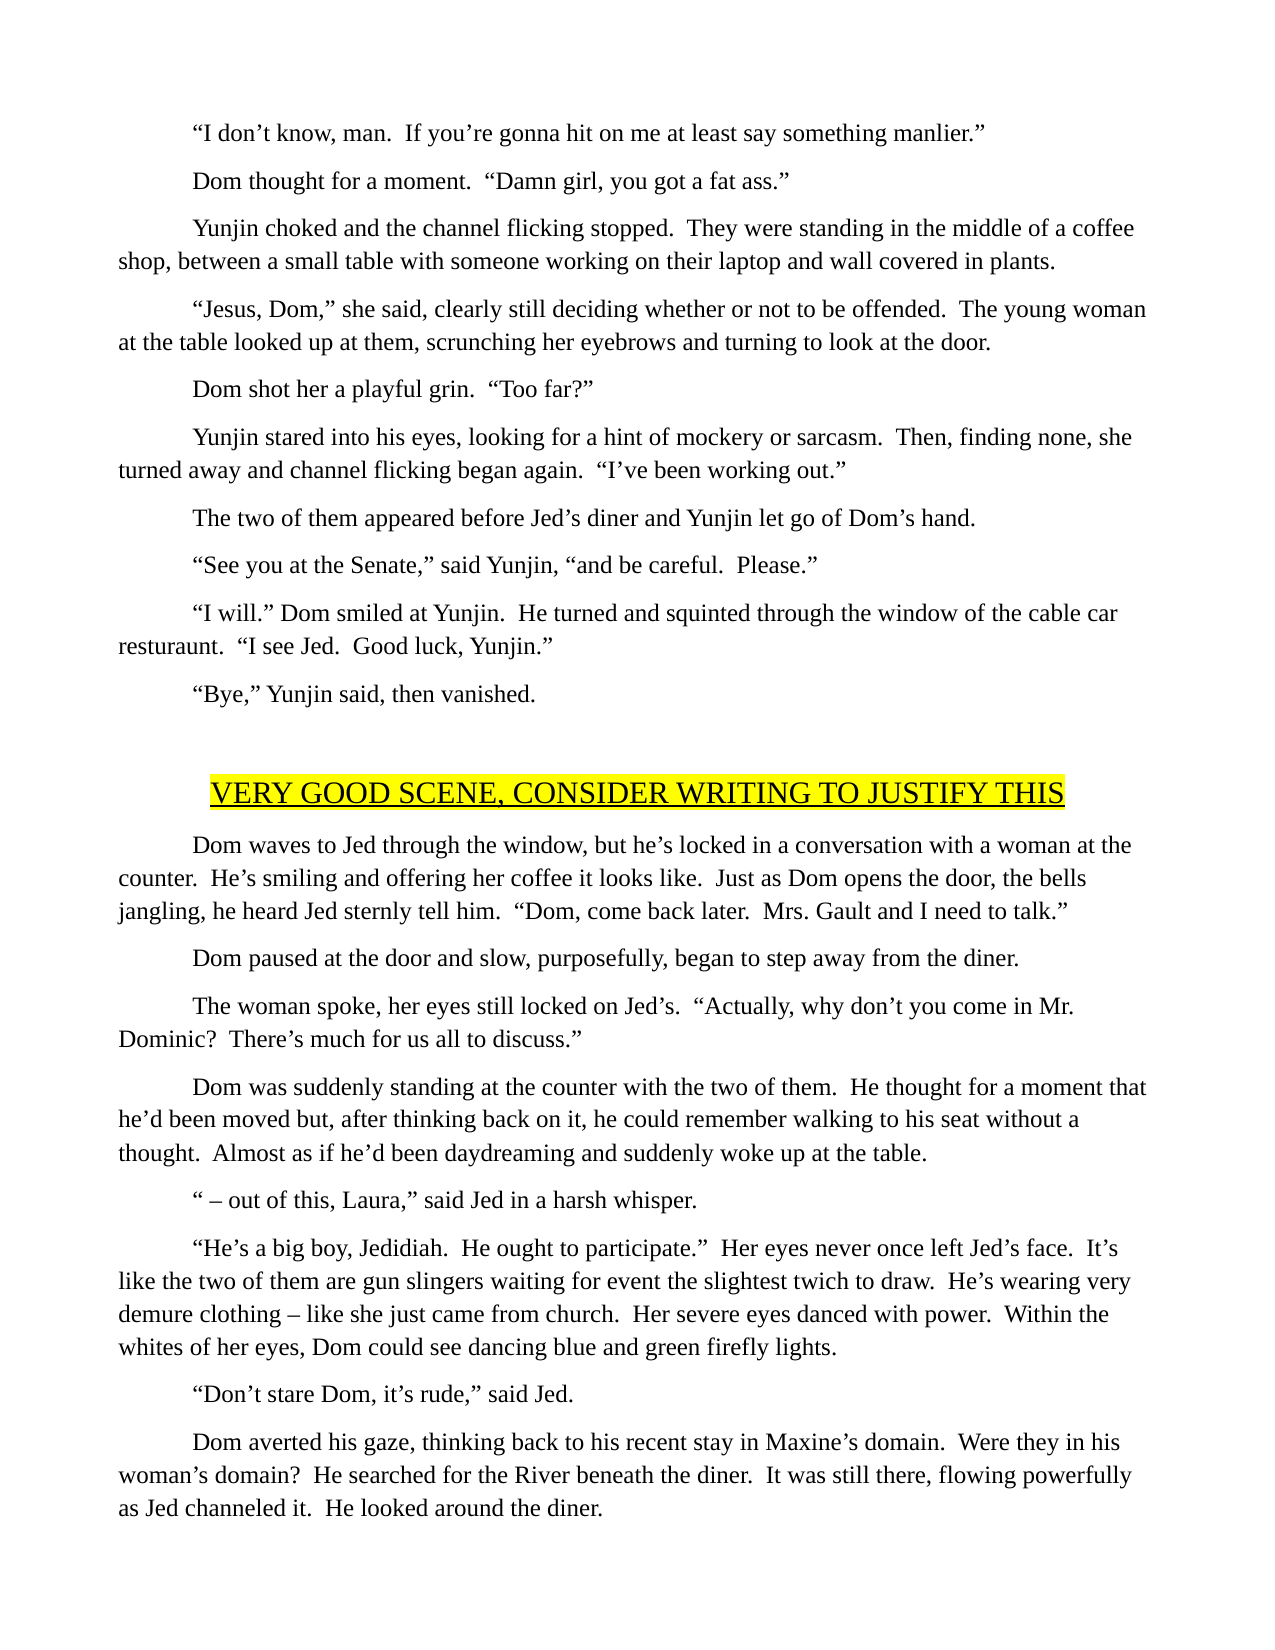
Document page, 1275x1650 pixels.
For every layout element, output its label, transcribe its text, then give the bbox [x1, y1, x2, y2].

text “He’s a big boy, Jedidiah. He ought to participate.” Her eyes never once left Jed’s face. It’s like the two of them are gun slingers waiting for event the slightest twich to draw. He’s wearing very demure clothing – like she just came from church. Her severe eyes danced with power. Within the whites of her eyes, Dom could see dancing blue and green firefly lights. [118, 1233, 1157, 1361]
text “ – out of this, Laura,” said Jed in a harsh whisper. [118, 1185, 1157, 1214]
text VERY GOOD SCENE, CONSIDER WRITING TO JUSTIFY THIS [118, 774, 1157, 810]
text “See you at the Senate,” said Yunjin, “and be careful. Please.” [118, 550, 1157, 579]
text “Bye,” Yunjin said, then vanished. [118, 679, 1157, 707]
text Yunjin choked and the channel flicking stopped. They were standing in the middle of a coffee shop, between a small table with someone working on their laptop and wall covered in plants. [118, 213, 1157, 275]
text “I will.” Dom smiled at Yunjin. He turned and squinted through the window of the cable car resturaunt. “I see Jed. Good luck, Yunjin.” [118, 598, 1157, 660]
text Dom paused at the door and slow, purposefully, began to step away from the diner. [118, 943, 1157, 972]
text The woman spoke, her eyes still locked on Jed’s. “Actually, why don’t you come in Mr. Dominic? There’s much for us all to discuss.” [118, 991, 1157, 1053]
text “Don’t stare Dom, it’s rude,” said Jed. [118, 1379, 1157, 1408]
text The two of them appeared before Jed’s diner and Yunjin let go of Dom’s hand. [118, 503, 1157, 532]
text “Jesus, Dom,” she said, clearly still deciding whether or not to be offended. The young woman at the table looked up at them, scrunching her eyebrows and turning to look at the door. [118, 294, 1157, 356]
text Dom thought for a moment. “Damn girl, you got a fat ass.” [118, 166, 1157, 194]
text Dom was suddenly standing at the counter with the two of them. He thought for a moment that he’d been moved but, after thinking back on it, he could remember walking to his seat without a thought. Almost as if he’d been daydreaming and suddenly woke up at the table. [118, 1072, 1157, 1166]
text Dom waves to Jed through the window, but he’s locked in a conversation with a woman at the counter. He’s smiling and offering her coffee it looks like. Just as Dom opens the door, the bells jangling, he heard Jed sternly tell him. “Dom, come back later. Mrs. Gault and I need to talk.” [118, 830, 1157, 924]
text Dom averted his gaze, thinking back to his recent stay in Maxine’s domain. Were they in his woman’s domain? He searched for the River beneath the diner. It was still there, flowing powerfully as Jed channeled it. He looked around the diner. [118, 1427, 1157, 1522]
text Yunjin stared into his eyes, looking for a hint of mockery or sarcasm. Then, finding none, she turned away and channel flicking began again. “I’ve been working out.” [118, 422, 1157, 484]
text Dom shot her a playful grin. “Too far?” [118, 374, 1157, 403]
text “I don’t know, man. If you’re gonna hit on me at least say something manlier.” [118, 118, 1157, 147]
